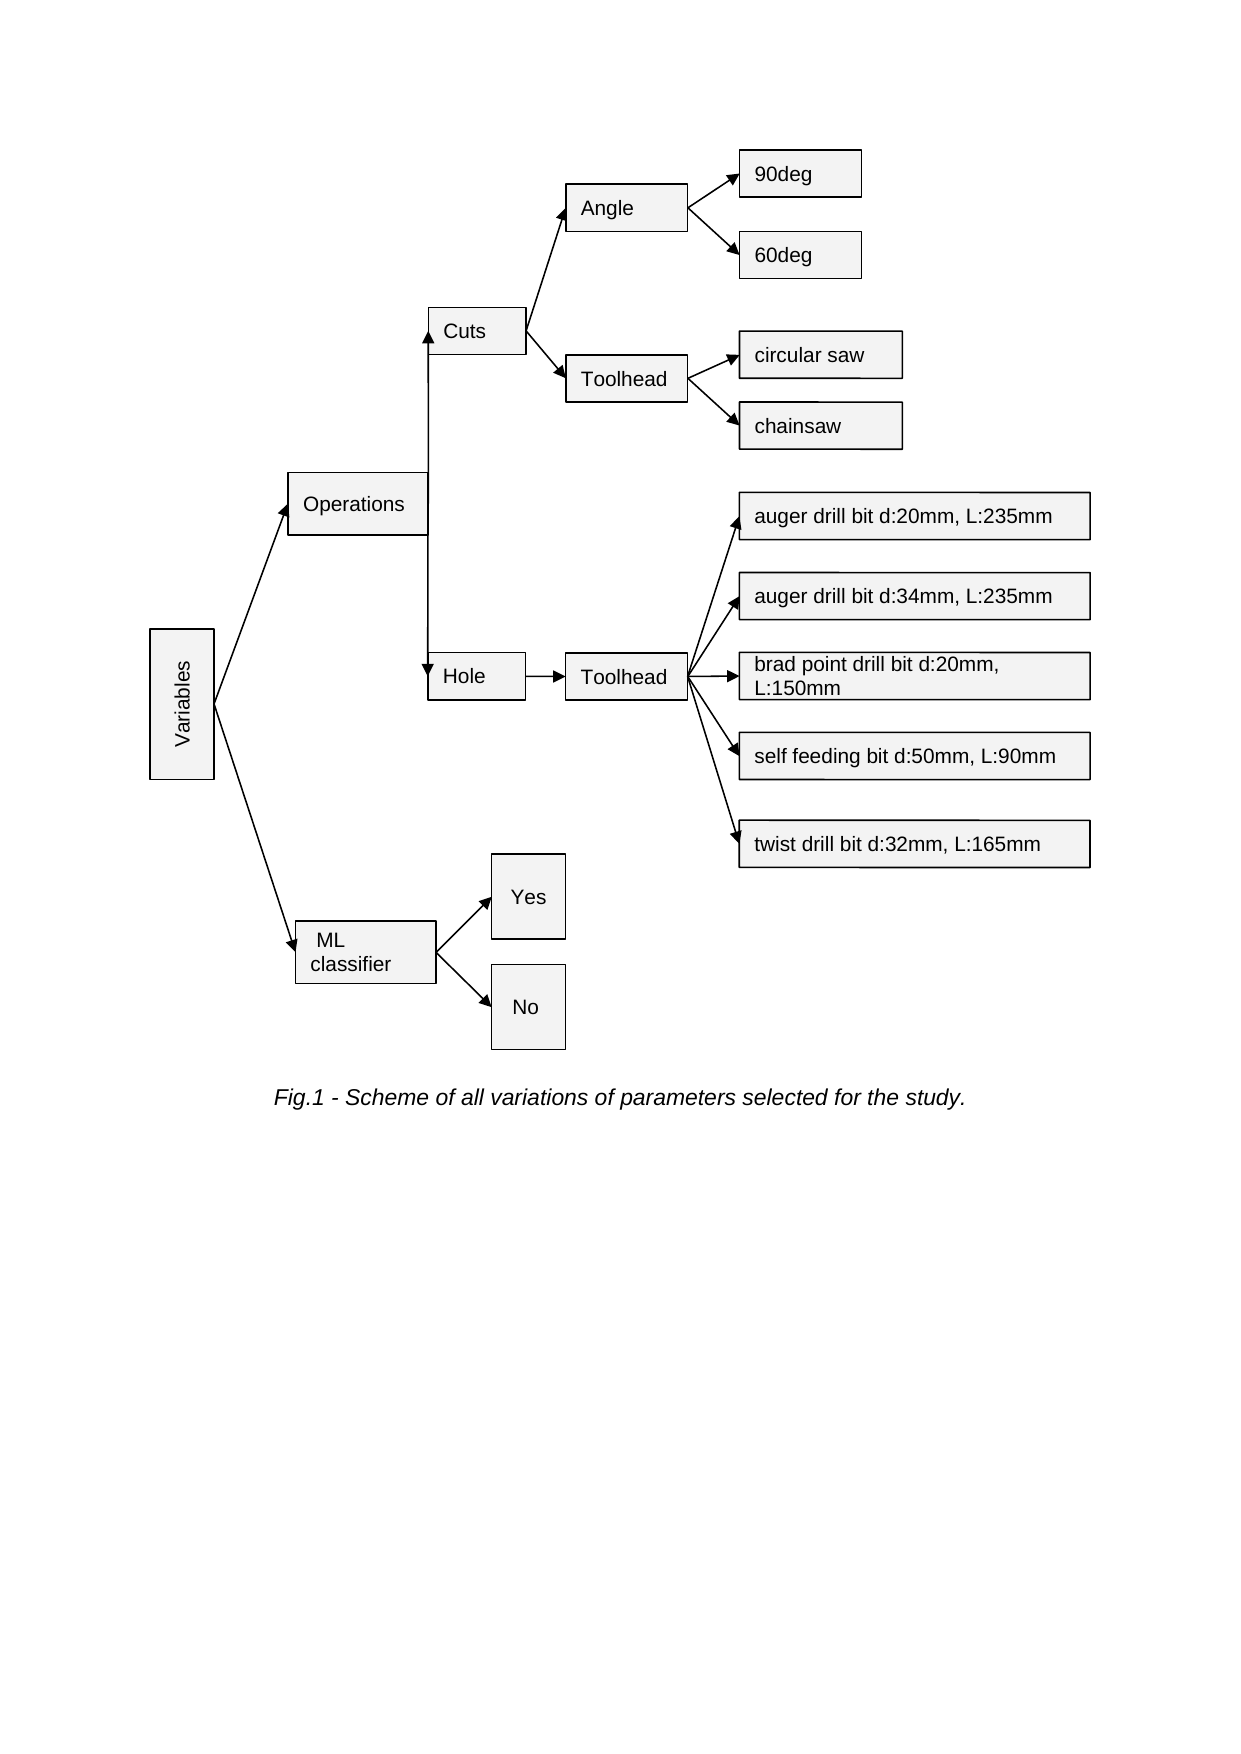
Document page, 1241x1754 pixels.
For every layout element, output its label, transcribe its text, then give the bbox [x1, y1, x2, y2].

text Fig.1 - Scheme of all variations of parameters selected for the study. [150, 1084, 1090, 1110]
